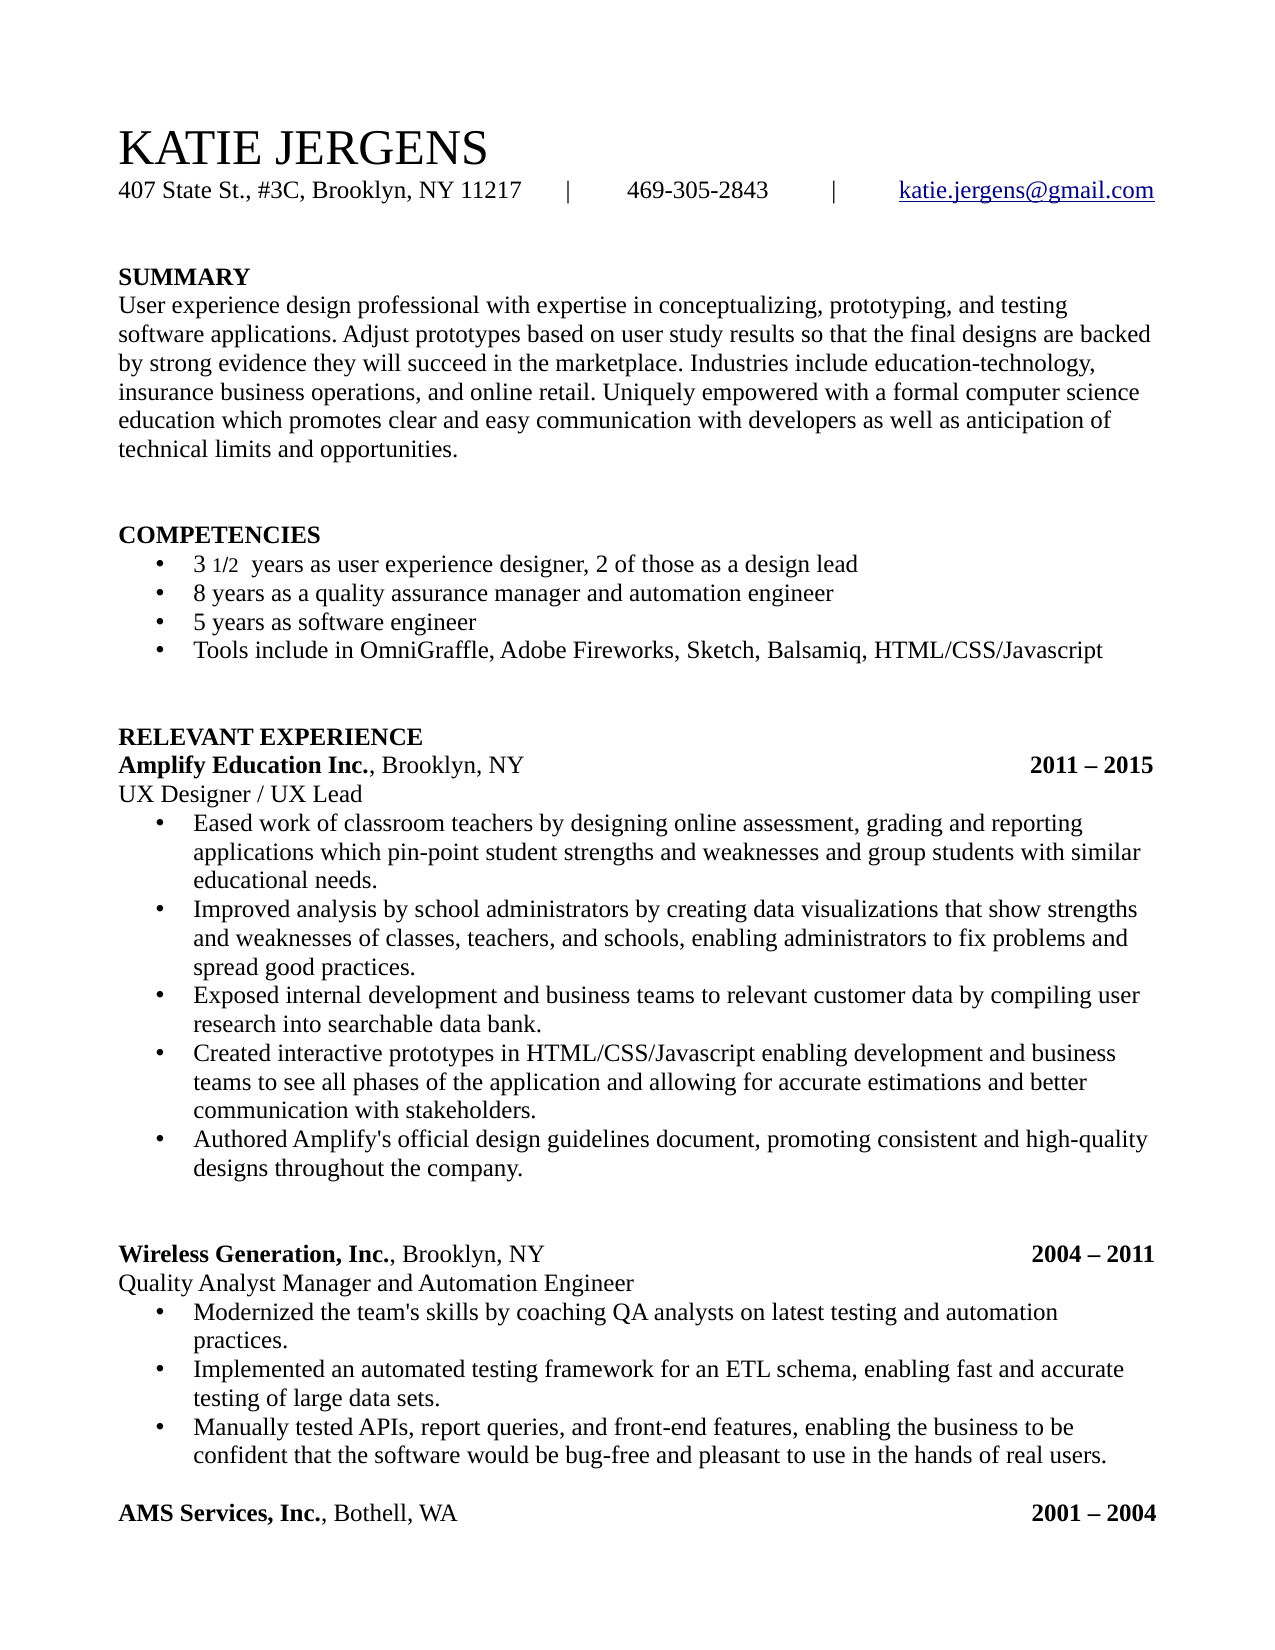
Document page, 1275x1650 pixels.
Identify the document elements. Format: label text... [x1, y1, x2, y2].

text Quality Analyst Manager and Automation Engineer [118, 1268, 1157, 1297]
text COMPETENCIES [118, 521, 1157, 549]
list 8 years as a quality assurance manager and automation engineer [156, 578, 1157, 607]
text 407 State St., #3C, Brooklyn, NY 11217 | 469-305-2843 | katie.jergens@gmail.com [118, 176, 1157, 204]
list Improved analysis by school administrators by creating data visualizations that show strengths and weaknesses of classes, teachers, and schools, enabling administrators to fix problems and spread good practices. [156, 894, 1157, 981]
list Eased work of classroom teachers by designing online assessment, grading and reporting applications which pin-point student strengths and weaknesses and group students with similar educational needs. [156, 808, 1157, 894]
text UX Designer / UX Lead [118, 779, 1157, 808]
text Amplify Education Inc., Brooklyn, NY 2011 – 2015 [118, 751, 1157, 779]
list Manually tested APIs, report queries, and front-end features, enabling the business to be confident that the software would be bug-free and pleasant to use in the hands of real users. [156, 1412, 1157, 1469]
text RELEVANT EXPERIENCE [118, 722, 1157, 751]
list Authored Amplify's official design guidelines document, promoting consistent and high-quality designs throughout the company. [156, 1124, 1157, 1182]
text SUMMARY [118, 262, 1157, 291]
list Implemented an automated testing framework for an ETL schema, enabling fast and accurate testing of large data sets. [156, 1354, 1157, 1412]
list 5 years as software engineer [156, 607, 1157, 636]
list Tools include in OmniGraffle, Adobe Fireworks, Sketch, Balsamiq, HTML/CSS/Javascript [156, 636, 1157, 664]
text Wireless Generation, Inc., Brooklyn, NY 2004 – 2011 [118, 1239, 1157, 1268]
text KATIE JERGENS [118, 118, 1157, 176]
text AMS Services, Inc., Bothell, WA 2001 – 2004 [118, 1498, 1157, 1527]
text User experience design professional with expertise in conceptualizing, prototyping, and testing software applications. Adjust prototypes based on user study results so that the final designs are backed by strong evidence they will succeed in the marketplace. Industries include education-technology, insurance business operations, and online retail. Uniquely empowered with a formal computer science education which promotes clear and easy communication with developers as well as anticipation of technical limits and opportunities. [118, 291, 1157, 463]
list 3 1/2 years as user experience designer, 2 of those as a design lead [156, 549, 1157, 578]
list Modernized the team's skills by coaching QA analysts on latest testing and automation practices. [156, 1297, 1157, 1354]
list Created interactive prototypes in HTML/CSS/Javascript enabling development and business teams to see all phases of the application and allowing for accurate estimations and better communication with stakeholders. [156, 1038, 1157, 1124]
list Exposed internal development and business teams to relevant customer data by compiling user research into searchable data bank. [156, 981, 1157, 1038]
